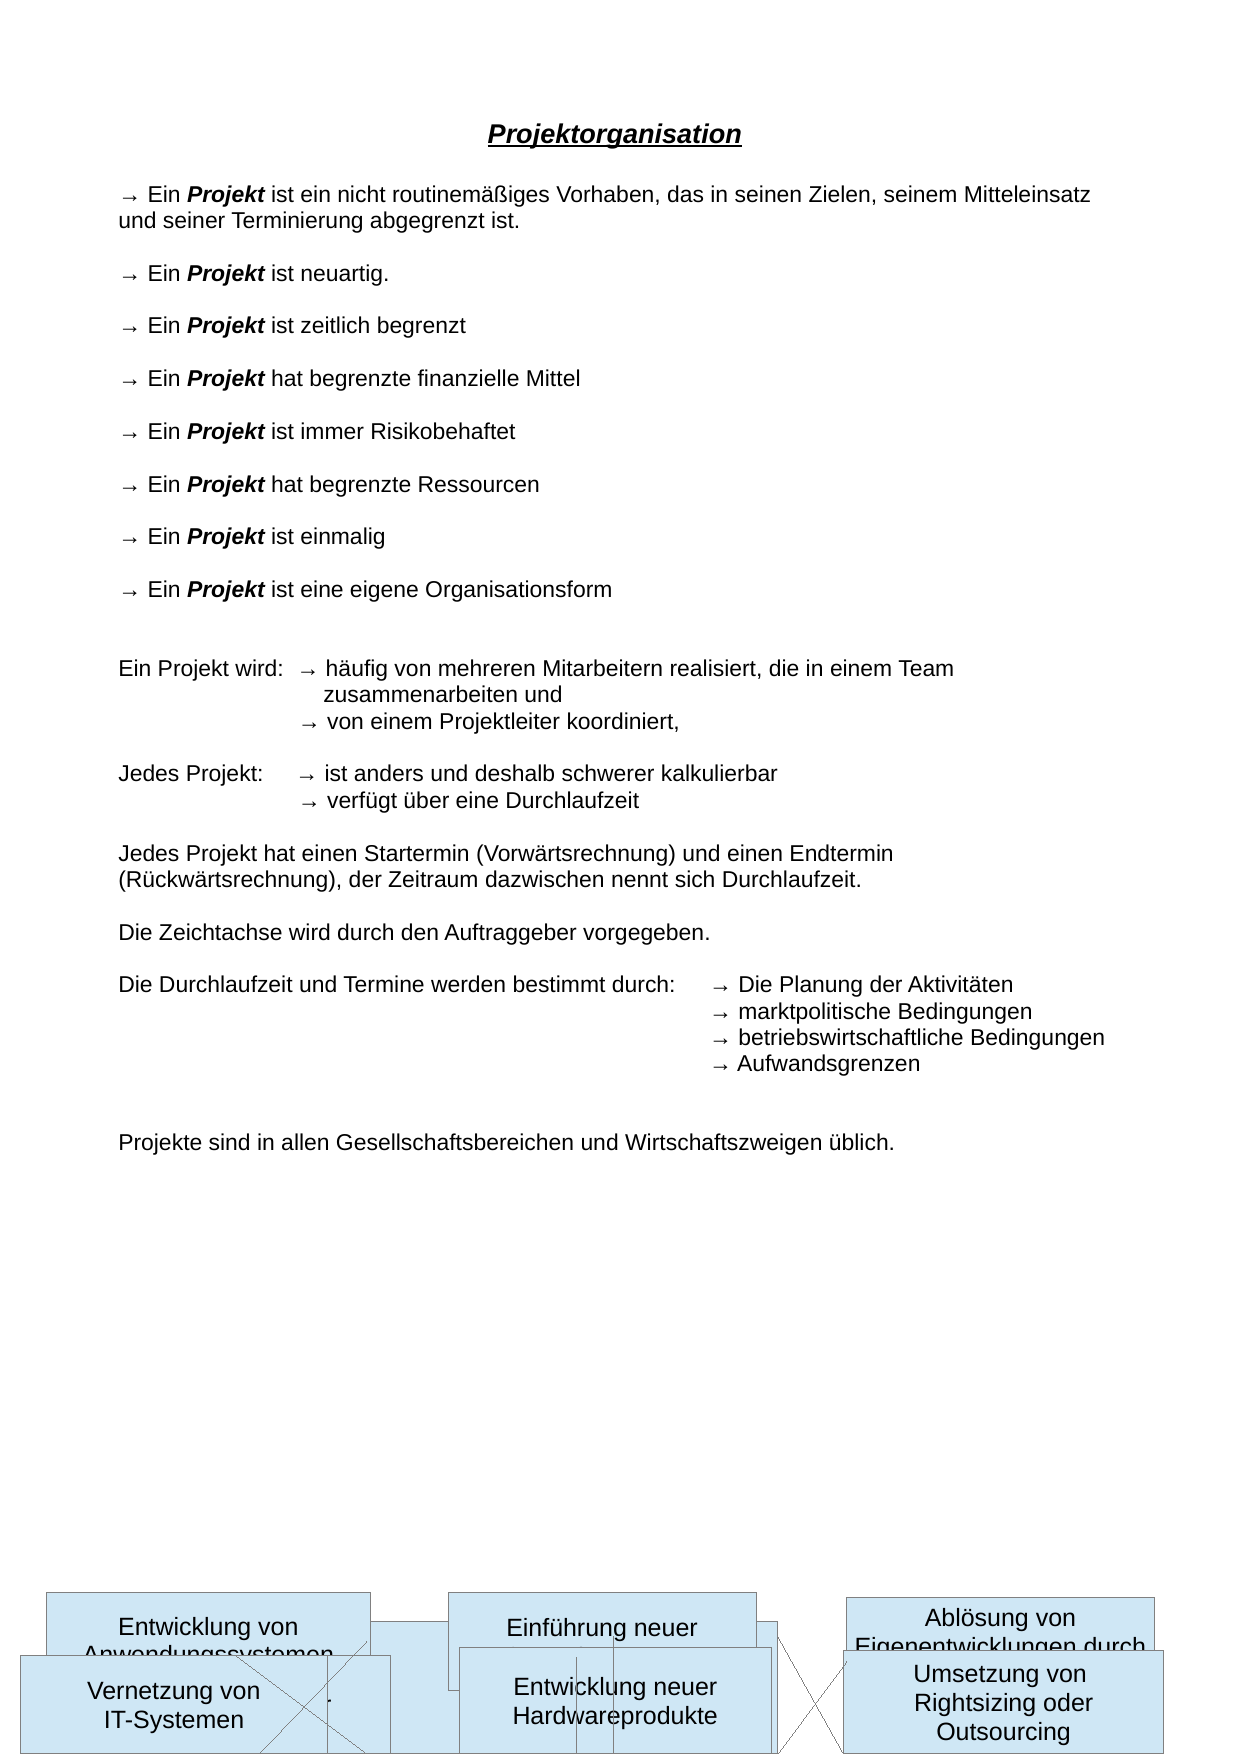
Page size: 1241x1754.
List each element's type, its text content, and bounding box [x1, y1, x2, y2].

text → marktpolitische Bedingungen [118, 998, 1122, 1024]
text → von einem Projektleiter koordiniert, [118, 708, 1122, 734]
text → Ein Projekt ist ein nicht routinemäßiges Vorhaben, das in seinen Zielen, seinem Mitteleinsatz und seiner Terminierung abgegrenzt ist. [118, 181, 1122, 233]
text → betriebswirtschaftliche Bedingungen [118, 1024, 1122, 1050]
text → Ein Projekt ist zeitlich begrenzt [118, 312, 1122, 339]
text → Ein Projekt ist neuartig. [118, 260, 1122, 286]
text → Ein Projekt hat begrenzte Ressourcen [118, 471, 1122, 497]
text Die Durchlaufzeit und Termine werden bestimmt durch: → Die Planung der Aktivitäten [118, 971, 1122, 998]
text Die Zeichtachse wird durch den Auftraggeber vorgegeben. [118, 918, 1122, 945]
text Jedes Projekt hat einen Startermin (Vorwärtsrechnung) und einen Endtermin (Rückwärtsrechnung), der Zeitraum dazwischen nennt sich Durchlaufzeit. [118, 839, 1122, 892]
text → Ein Projekt ist eine eigene Organisationsform [118, 576, 1122, 602]
text → Ein Projekt ist einmalig [118, 523, 1122, 549]
text Ein Projekt wird: → häufig von mehreren Mitarbeitern realisiert, die in einem Team zusammenarbeiten und [118, 655, 1122, 708]
text → Ein Projekt ist immer Risikobehaftet [118, 418, 1122, 444]
text Projektorganisation [118, 118, 1122, 149]
text → verfügt über eine Durchlaufzeit [118, 787, 1122, 813]
text Projekte sind in allen Gesellschaftsbereichen und Wirtschaftszweigen üblich. [118, 1129, 1122, 1156]
text Jedes Projekt: → ist anders und deshalb schwerer kalkulierbar [118, 760, 1122, 787]
text → Aufwandsgrenzen [118, 1050, 1122, 1077]
text → Ein Projekt hat begrenzte finanzielle Mittel [118, 365, 1122, 391]
